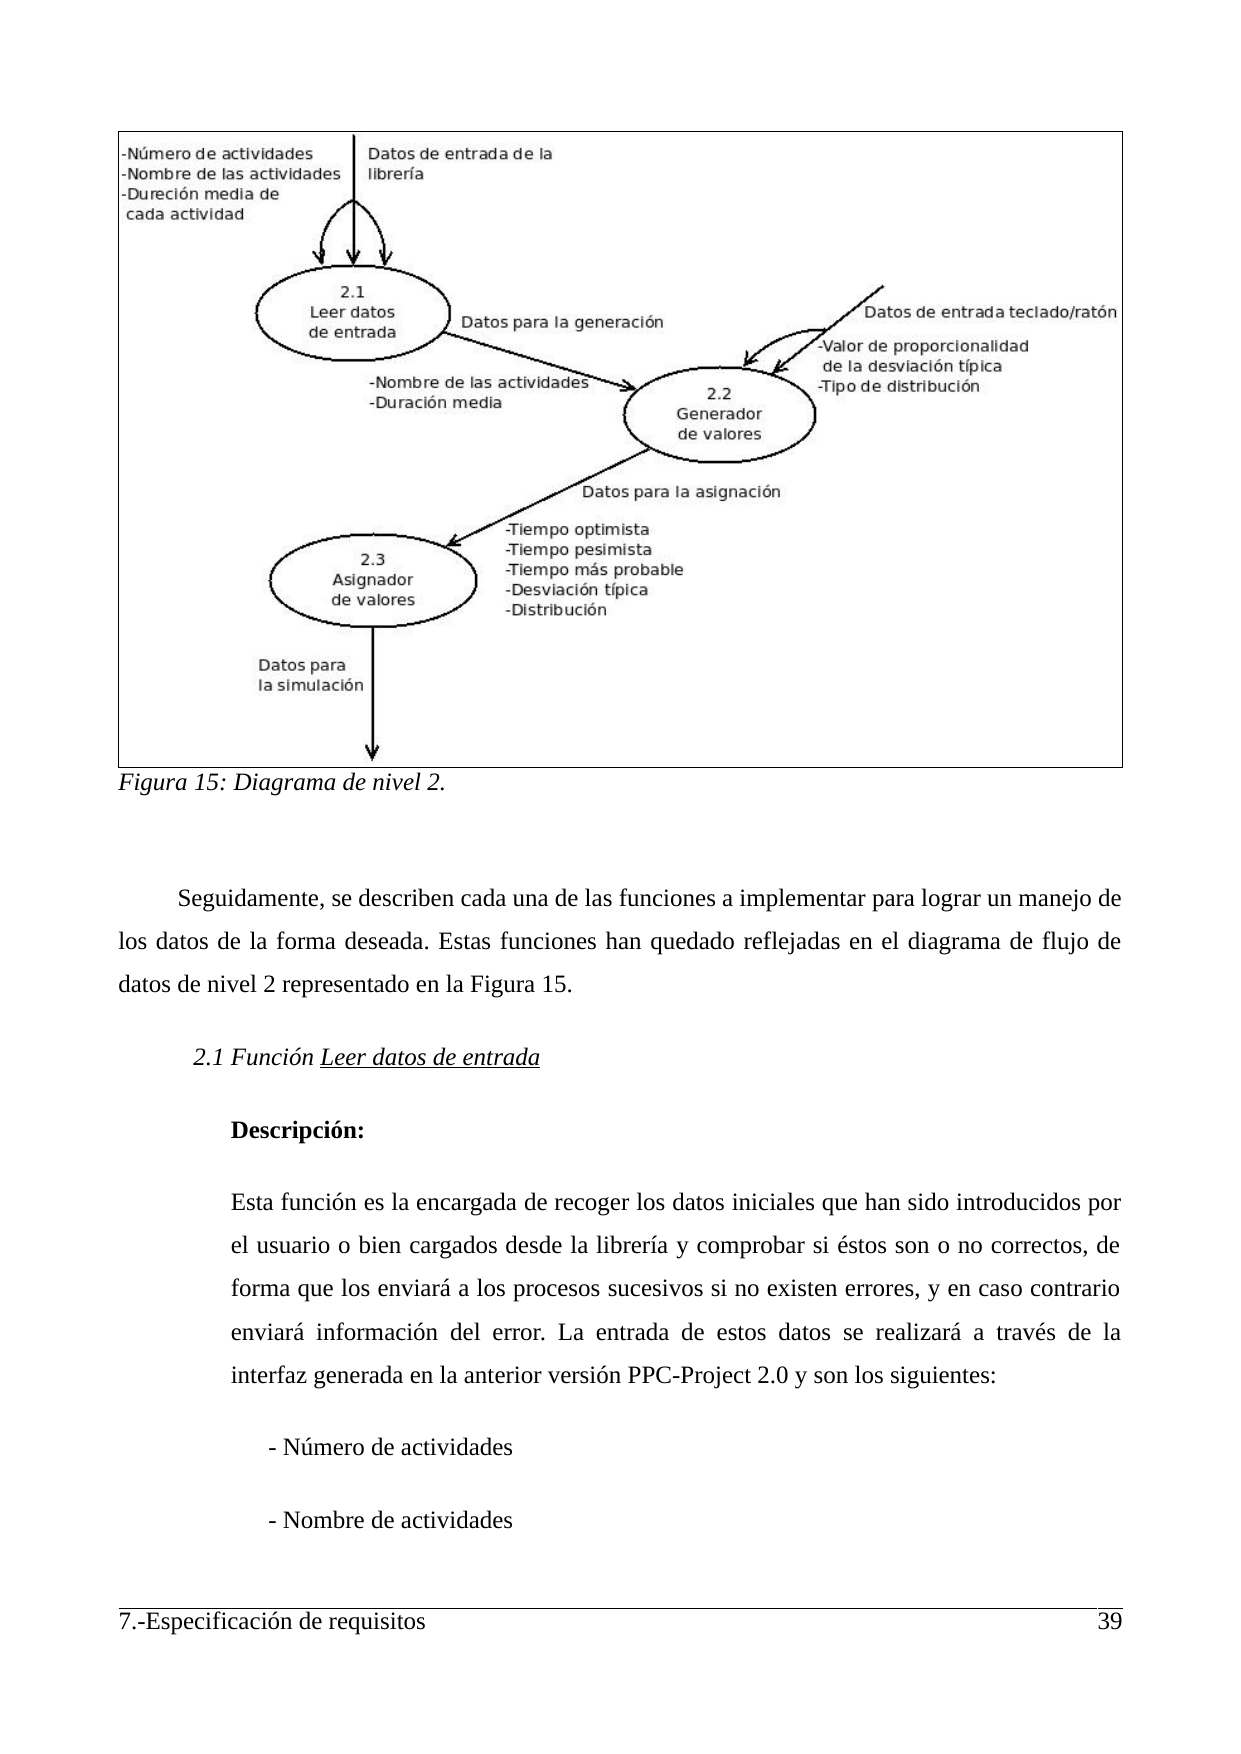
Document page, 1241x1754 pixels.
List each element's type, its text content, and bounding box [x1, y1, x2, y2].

list Descripción: [193, 1115, 1122, 1143]
text Figura 15: Diagrama de nivel 2. [118, 768, 1122, 796]
picture [121, 133, 1120, 765]
list Esta función es la encargada de recoger los datos iniciales que han sido introducidos por el usuario o bien cargados desde la librería y comprobar si éstos son o no correctos, de forma que los enviará a los procesos sucesivos si no existen errores, y en caso contrario enviará información del error. La entrada de estos datos se realizará a través de la interfaz generada en la anterior versión PPC-Project 2.0 y son los siguientes: [193, 1187, 1122, 1388]
list - Número de actividades [231, 1432, 1122, 1461]
list - Nombre de actividades [231, 1505, 1122, 1534]
text Seguidamente, se describen cada una de las funciones a implementar para lograr un manejo de los datos de la forma deseada. Estas funciones han quedado reflejadas en el diagrama de flujo de datos de nivel 2 representado en la Figura 15. [118, 883, 1122, 998]
list Función Leer datos de entrada [193, 1042, 1122, 1071]
